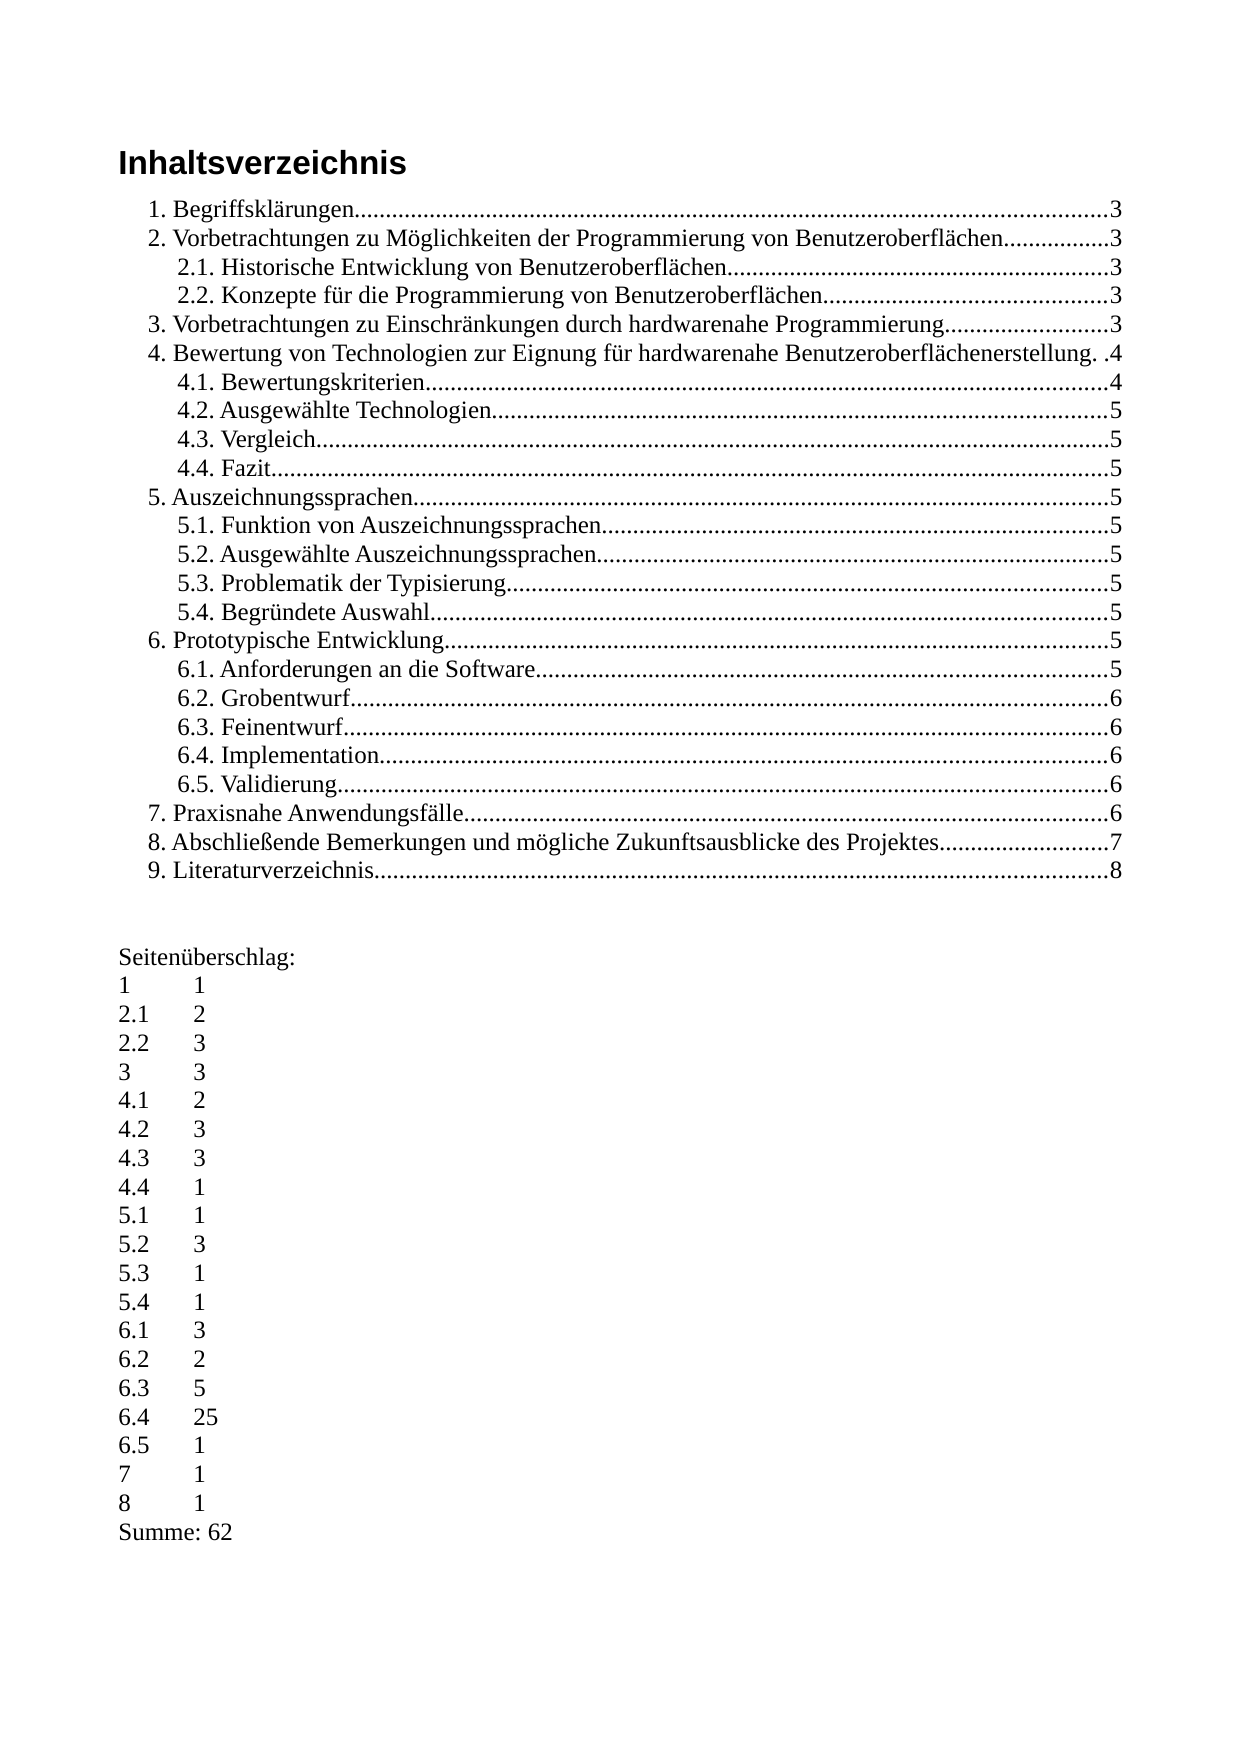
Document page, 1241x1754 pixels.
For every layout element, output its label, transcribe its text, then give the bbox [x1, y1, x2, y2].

text 6.1 3 [118, 1315, 1122, 1344]
text 5.2. Ausgewählte Auszeichnungssprachen 5 [177, 539, 1122, 568]
text 7. Praxisnahe Anwendungsfälle 6 [148, 798, 1122, 827]
subtitle Inhaltsverzeichnis [118, 143, 1122, 182]
text 2.1 2 [118, 999, 1122, 1028]
text 5.4. Begründete Auswahl 5 [177, 597, 1122, 625]
text 4. Bewertung von Technologien zur Eignung für hardwarenahe Benutzeroberflächenerstellung 4 [148, 338, 1122, 367]
text 4.1. Bewertungskriterien 4 [177, 367, 1122, 395]
text 5.1 1 [118, 1200, 1122, 1229]
text 4.4. Fazit 5 [177, 453, 1122, 482]
text 7 1 [118, 1459, 1122, 1488]
text Summe: 62 [118, 1517, 1122, 1545]
text 8 1 [118, 1488, 1122, 1517]
text 2.2. Konzepte für die Programmierung von Benutzeroberflächen 3 [177, 280, 1122, 309]
text 3 3 [118, 1057, 1122, 1085]
text 6.5 1 [118, 1430, 1122, 1459]
text 6.4. Implementation 6 [177, 740, 1122, 769]
text 5.2 3 [118, 1229, 1122, 1258]
text 4.4 1 [118, 1172, 1122, 1200]
text 4.2. Ausgewählte Technologien 5 [177, 395, 1122, 424]
text 6.3. Feinentwurf 6 [177, 712, 1122, 740]
text 8. Abschließende Bemerkungen und mögliche Zukunftsausblicke des Projektes 7 [148, 827, 1122, 855]
text 2. Vorbetrachtungen zu Möglichkeiten der Programmierung von Benutzeroberflächen 3 [148, 223, 1122, 252]
text 6.3 5 [118, 1373, 1122, 1402]
text Seitenüberschlag: [118, 942, 1122, 970]
text 5. Auszeichnungssprachen 5 [148, 482, 1122, 510]
text 2.1. Historische Entwicklung von Benutzeroberflächen 3 [177, 252, 1122, 280]
text 6.1. Anforderungen an die Software 5 [177, 654, 1122, 683]
text 6.2. Grobentwurf 6 [177, 683, 1122, 712]
text 6.4 25 [118, 1402, 1122, 1430]
text 4.2 3 [118, 1114, 1122, 1143]
text 1. Begriffsklärungen 3 [148, 194, 1122, 223]
text 6. Prototypische Entwicklung 5 [148, 625, 1122, 654]
text 4.3. Vergleich 5 [177, 424, 1122, 453]
text 6.5. Validierung 6 [177, 769, 1122, 798]
text 5.1. Funktion von Auszeichnungssprachen 5 [177, 510, 1122, 539]
text 4.1 2 [118, 1085, 1122, 1114]
text 4.3 3 [118, 1143, 1122, 1172]
text 5.3. Problematik der Typisierung 5 [177, 568, 1122, 597]
text 1 1 [118, 970, 1122, 999]
text 5.3 1 [118, 1258, 1122, 1287]
text 2.2 3 [118, 1028, 1122, 1057]
text 5.4 1 [118, 1287, 1122, 1315]
text 9. Literaturverzeichnis 8 [148, 855, 1122, 884]
text 6.2 2 [118, 1344, 1122, 1373]
text 3. Vorbetrachtungen zu Einschränkungen durch hardwarenahe Programmierung 3 [148, 309, 1122, 338]
